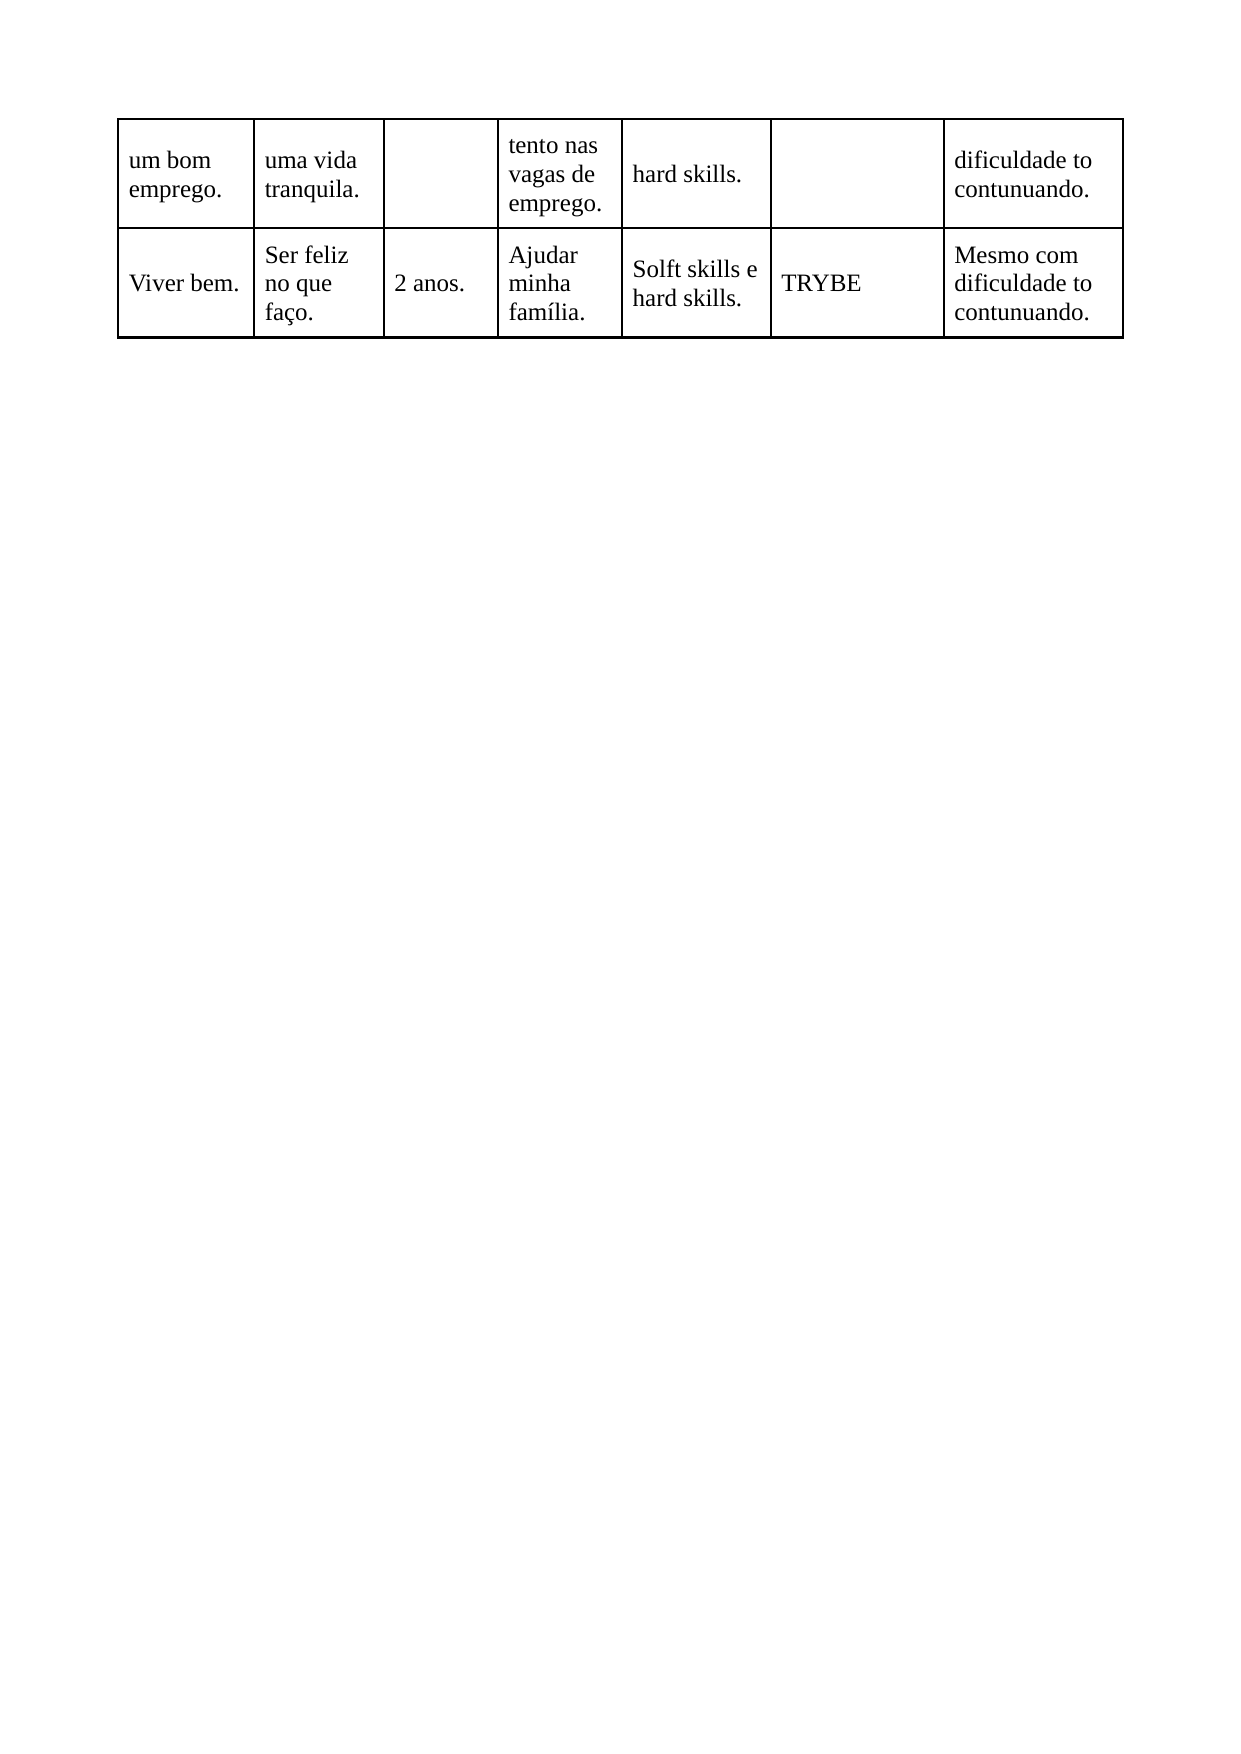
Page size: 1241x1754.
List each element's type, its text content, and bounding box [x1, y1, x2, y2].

table_cell uma vida tranquila. [255, 120, 383, 227]
table_cell [385, 120, 497, 227]
table_cell Viver bem. [119, 229, 253, 336]
table_cell Ser feliz no que faço. [255, 229, 383, 336]
table_cell Ajudar minha família. [499, 229, 621, 336]
table_cell dificuldade to contunuando. [945, 120, 1122, 227]
table_cell Mesmo com dificuldade to contunuando. [945, 229, 1122, 336]
table_cell um bom emprego. [119, 120, 253, 227]
table_cell [772, 120, 943, 227]
table_cell 2 anos. [385, 229, 497, 336]
table_cell tento nas vagas de emprego. [499, 120, 621, 227]
table_cell Solft skills e hard skills. [623, 229, 770, 336]
table_cell hard skills. [623, 120, 770, 227]
table_cell TRYBE [772, 229, 943, 336]
